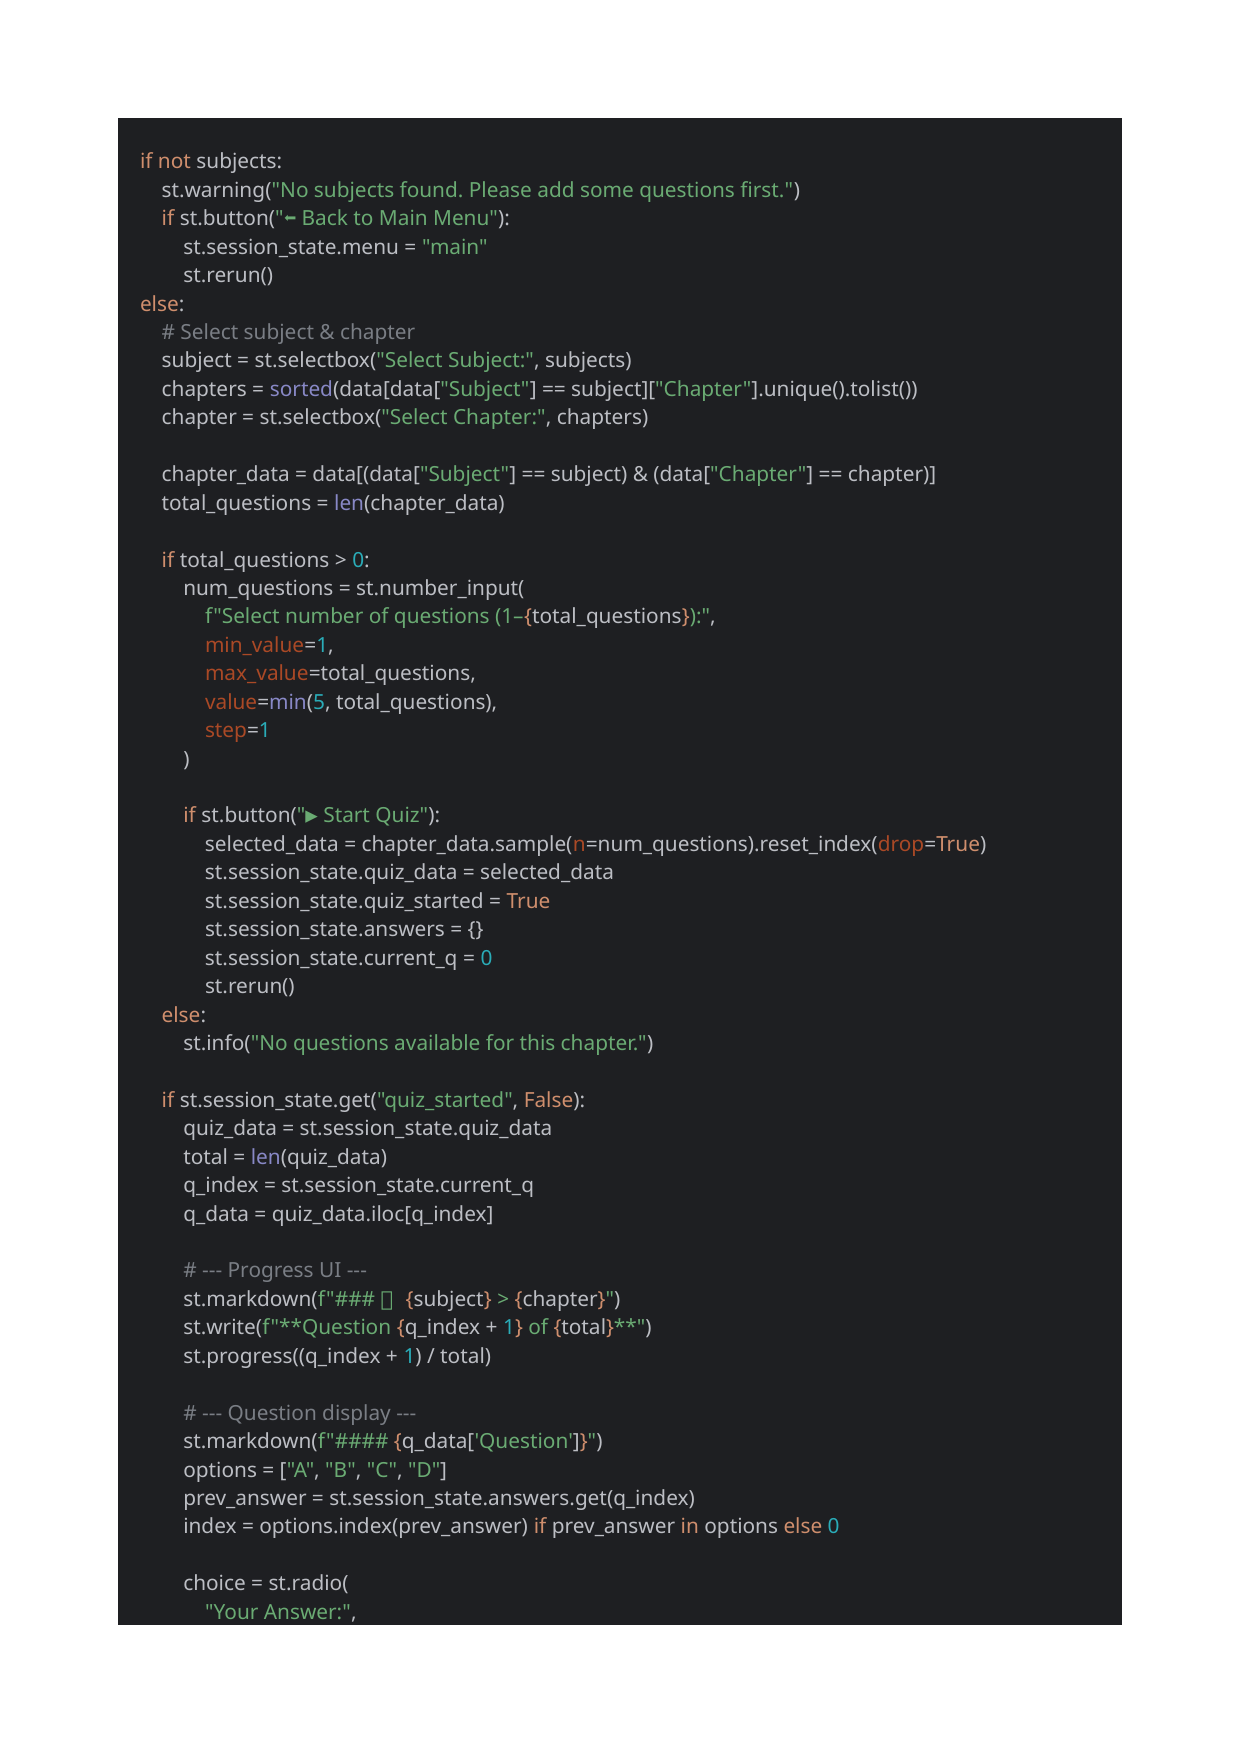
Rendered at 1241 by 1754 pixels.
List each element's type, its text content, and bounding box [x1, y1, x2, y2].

text if not subjects: st.warning("No subjects found. Please add some questions first.") if st.button("⬅️ Back to Main Menu"): st.session_state.menu = "main" st.rerun() else: # Select subject & chapter subject = st.selectbox("Select Subject:", subjects) chapters = sorted(data[data["Subject"] == subject]["Chapter"].unique().tolist()) chapter = st.selectbox("Select Chapter:", chapters) chapter_data = data[(data["Subject"] == subject) & (data["Chapter"] == chapter)] total_questions = len(chapter_data) if total_questions > 0: num_questions = st.number_input( f"Select number of questions (1–{total_questions}):", min_value=1, max_value=total_questions, value=min(5, total_questions), step=1 ) if st.button("▶️ Start Quiz"): selected_data = chapter_data.sample(n=num_questions).reset_index(drop=True) st.session_state.quiz_data = selected_data st.session_state.quiz_started = True st.session_state.answers = {} st.session_state.current_q = 0 st.rerun() else: st.info("No questions available for this chapter.") if st.session_state.get("quiz_started", False): quiz_data = st.session_state.quiz_data total = len(quiz_data) q_index = st.session_state.current_q q_data = quiz_data.iloc[q_index] # --- Progress UI --- st.markdown(f"### 📖 {subject} > {chapter}") st.write(f"**Question {q_index + 1} of {total}**") st.progress((q_index + 1) / total) # --- Question display --- st.markdown(f"#### {q_data['Question']}") options = ["A", "B", "C", "D"] prev_answer = st.session_state.answers.get(q_index) index = options.index(prev_answer) if prev_answer in options else 0 choice = st.radio( "Your Answer:", [118, 118, 1122, 1625]
